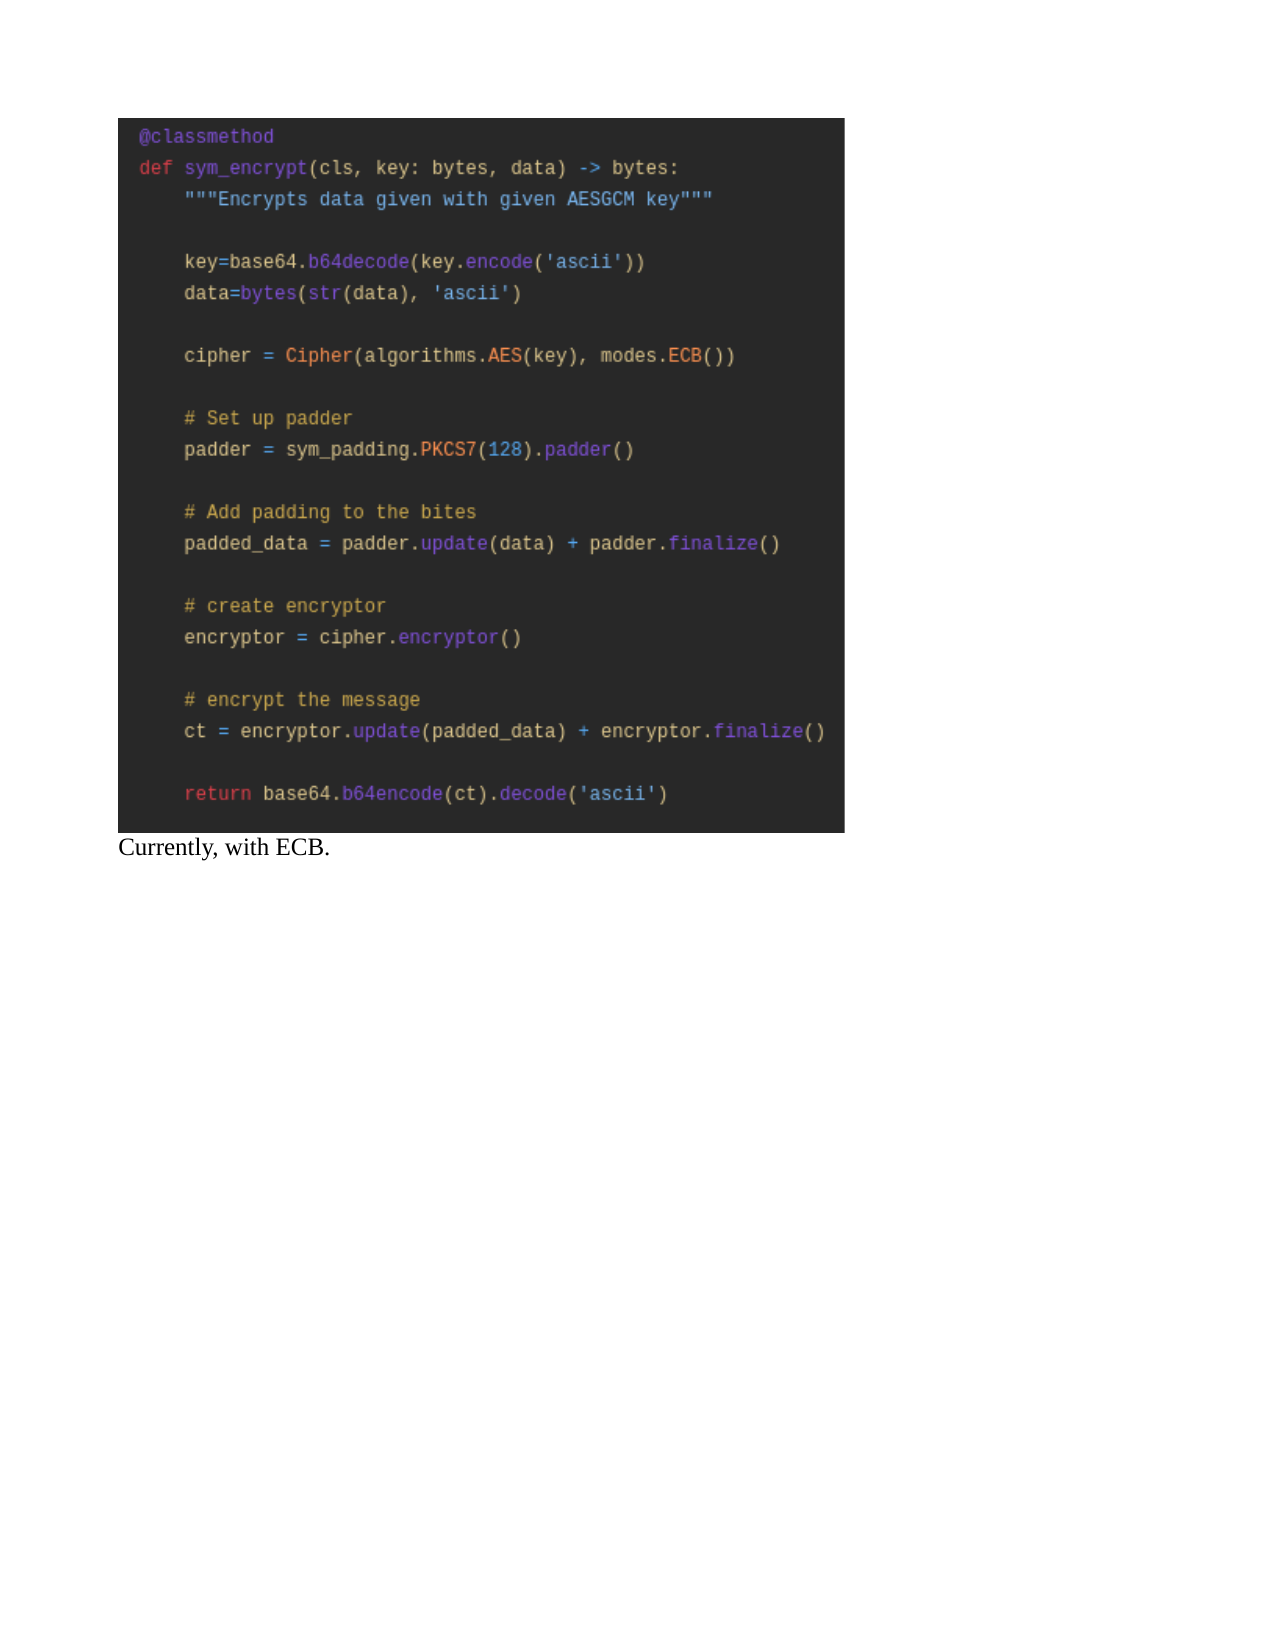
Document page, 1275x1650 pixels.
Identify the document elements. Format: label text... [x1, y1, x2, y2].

text Currently, with ECB. [118, 832, 1157, 861]
picture [118, 118, 845, 833]
